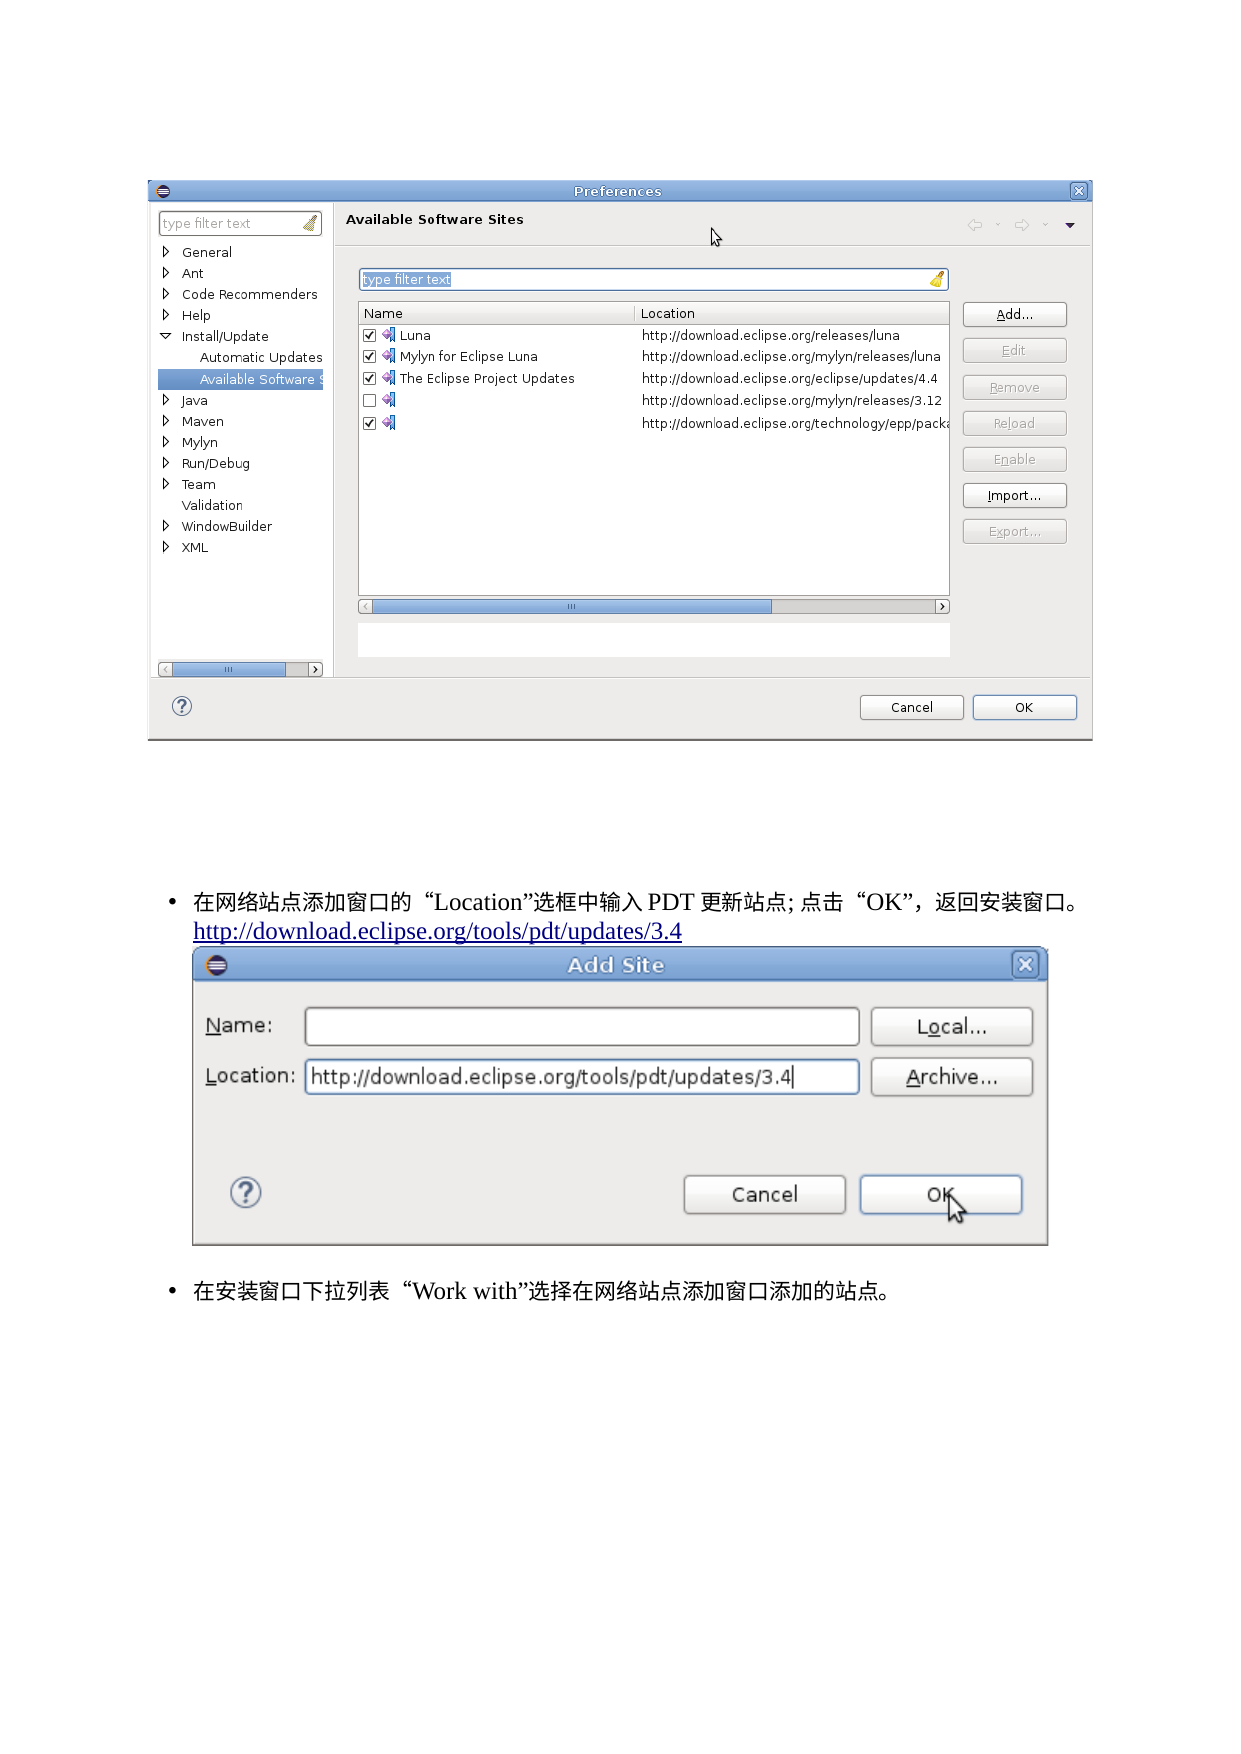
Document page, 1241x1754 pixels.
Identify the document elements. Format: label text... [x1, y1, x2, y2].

list 在网络站点添加窗口的“Location”选框中输入PDT更新站点; 点击“OK”，返回安装窗口。 [168, 885, 1122, 916]
list 在安装窗口下拉列表“Work with”选择在网络站点添加窗口添加的站点。 [168, 1274, 1122, 1306]
list http://download.eclipse.org/tools/pdt/updates/3.4 [156, 916, 1122, 945]
picture [147, 180, 1093, 741]
picture [192, 946, 1049, 1246]
